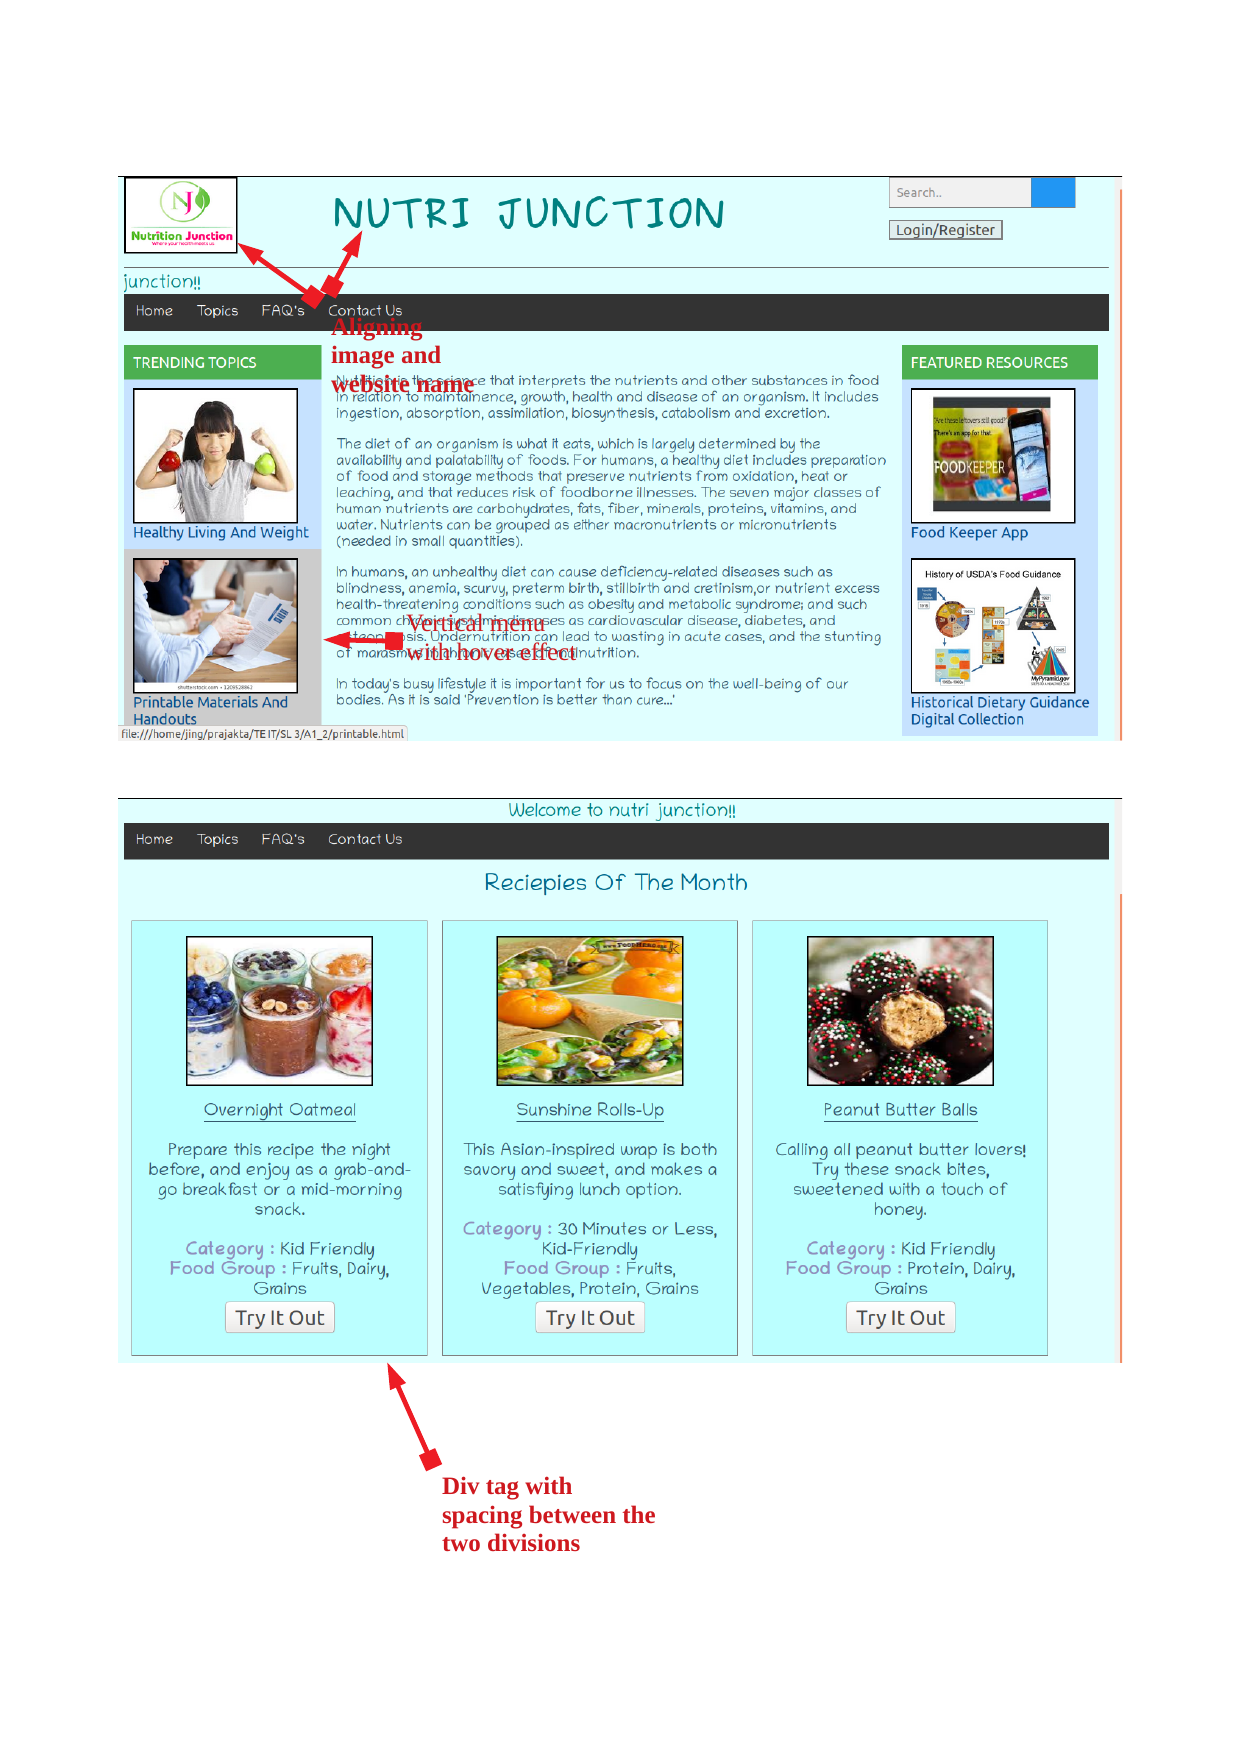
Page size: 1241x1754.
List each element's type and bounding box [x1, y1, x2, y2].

picture [118, 176, 1123, 741]
picture [118, 798, 1123, 1363]
